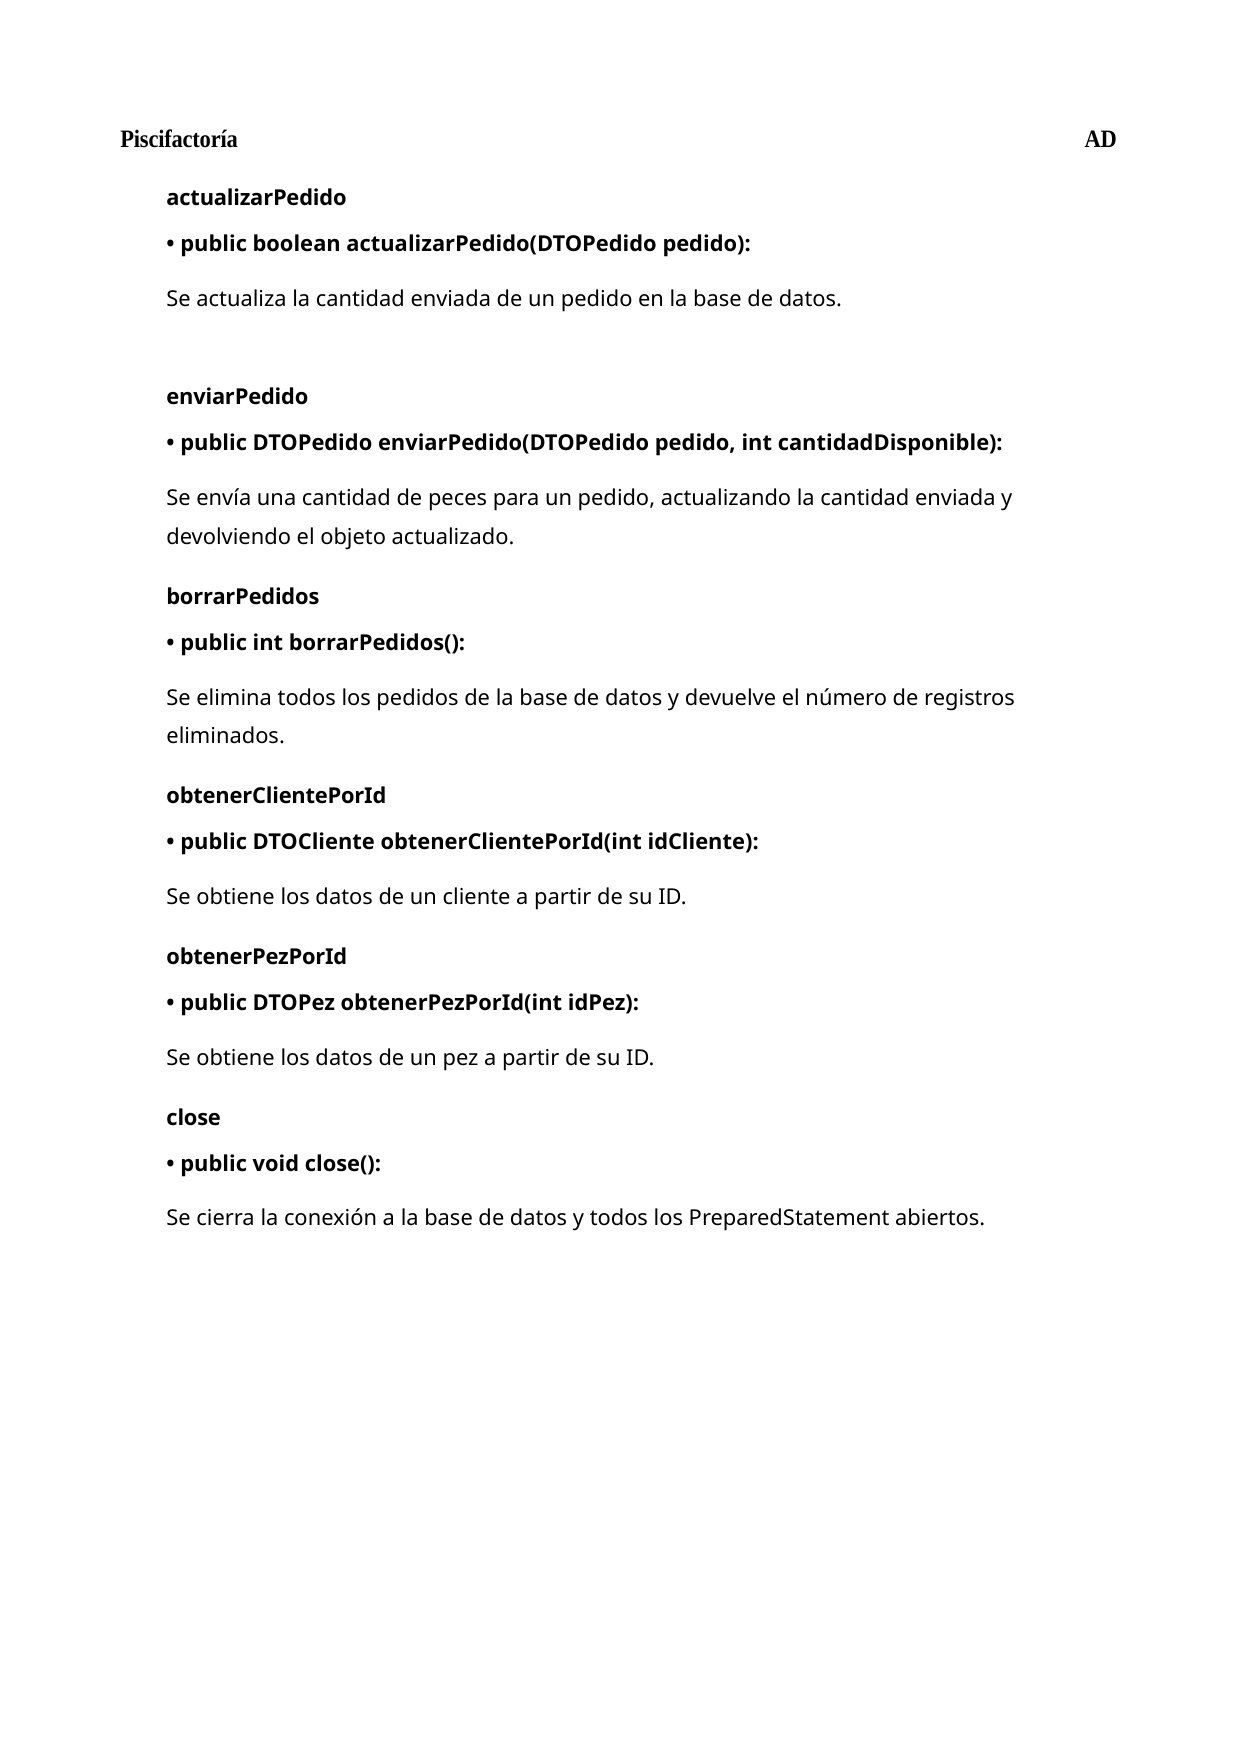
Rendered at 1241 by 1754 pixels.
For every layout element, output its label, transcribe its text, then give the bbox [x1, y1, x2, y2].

subtitle borrarPedidos [166, 581, 1122, 610]
text • public void close(): [166, 1147, 1096, 1177]
subtitle actualizarPedido [166, 182, 1122, 212]
text • public DTOPez obtenerPezPorId(int idPez): [166, 987, 1096, 1017]
subtitle close [166, 1101, 1122, 1131]
subtitle obtenerPezPorId [166, 941, 1122, 971]
text Se obtiene los datos de un pez a partir de su ID. [166, 1042, 1096, 1071]
text • public int borrarPedidos(): [166, 627, 1096, 656]
text • public DTOCliente obtenerClientePorId(int idCliente): [166, 826, 1096, 856]
subtitle enviarPedido [166, 381, 1122, 411]
text • public DTOPedido enviarPedido(DTOPedido pedido, int cantidadDisponible): [166, 427, 1096, 457]
text Se envía una cantidad de peces para un pedido, actualizando la cantidad enviada y devolviendo el objeto actualizado. [166, 482, 1096, 551]
subtitle obtenerClientePorId [166, 780, 1122, 810]
text Se elimina todos los pedidos de la base de datos y devuelve el número de registros eliminados. [166, 682, 1096, 750]
text Se cierra la conexión a la base de datos y todos los PreparedStatement abiertos. [166, 1202, 1096, 1232]
text • public boolean actualizarPedido(DTOPedido pedido): [166, 228, 1096, 258]
text Se actualiza la cantidad enviada de un pedido en la base de datos. [166, 283, 1096, 351]
text Se obtiene los datos de un cliente a partir de su ID. [166, 881, 1096, 911]
